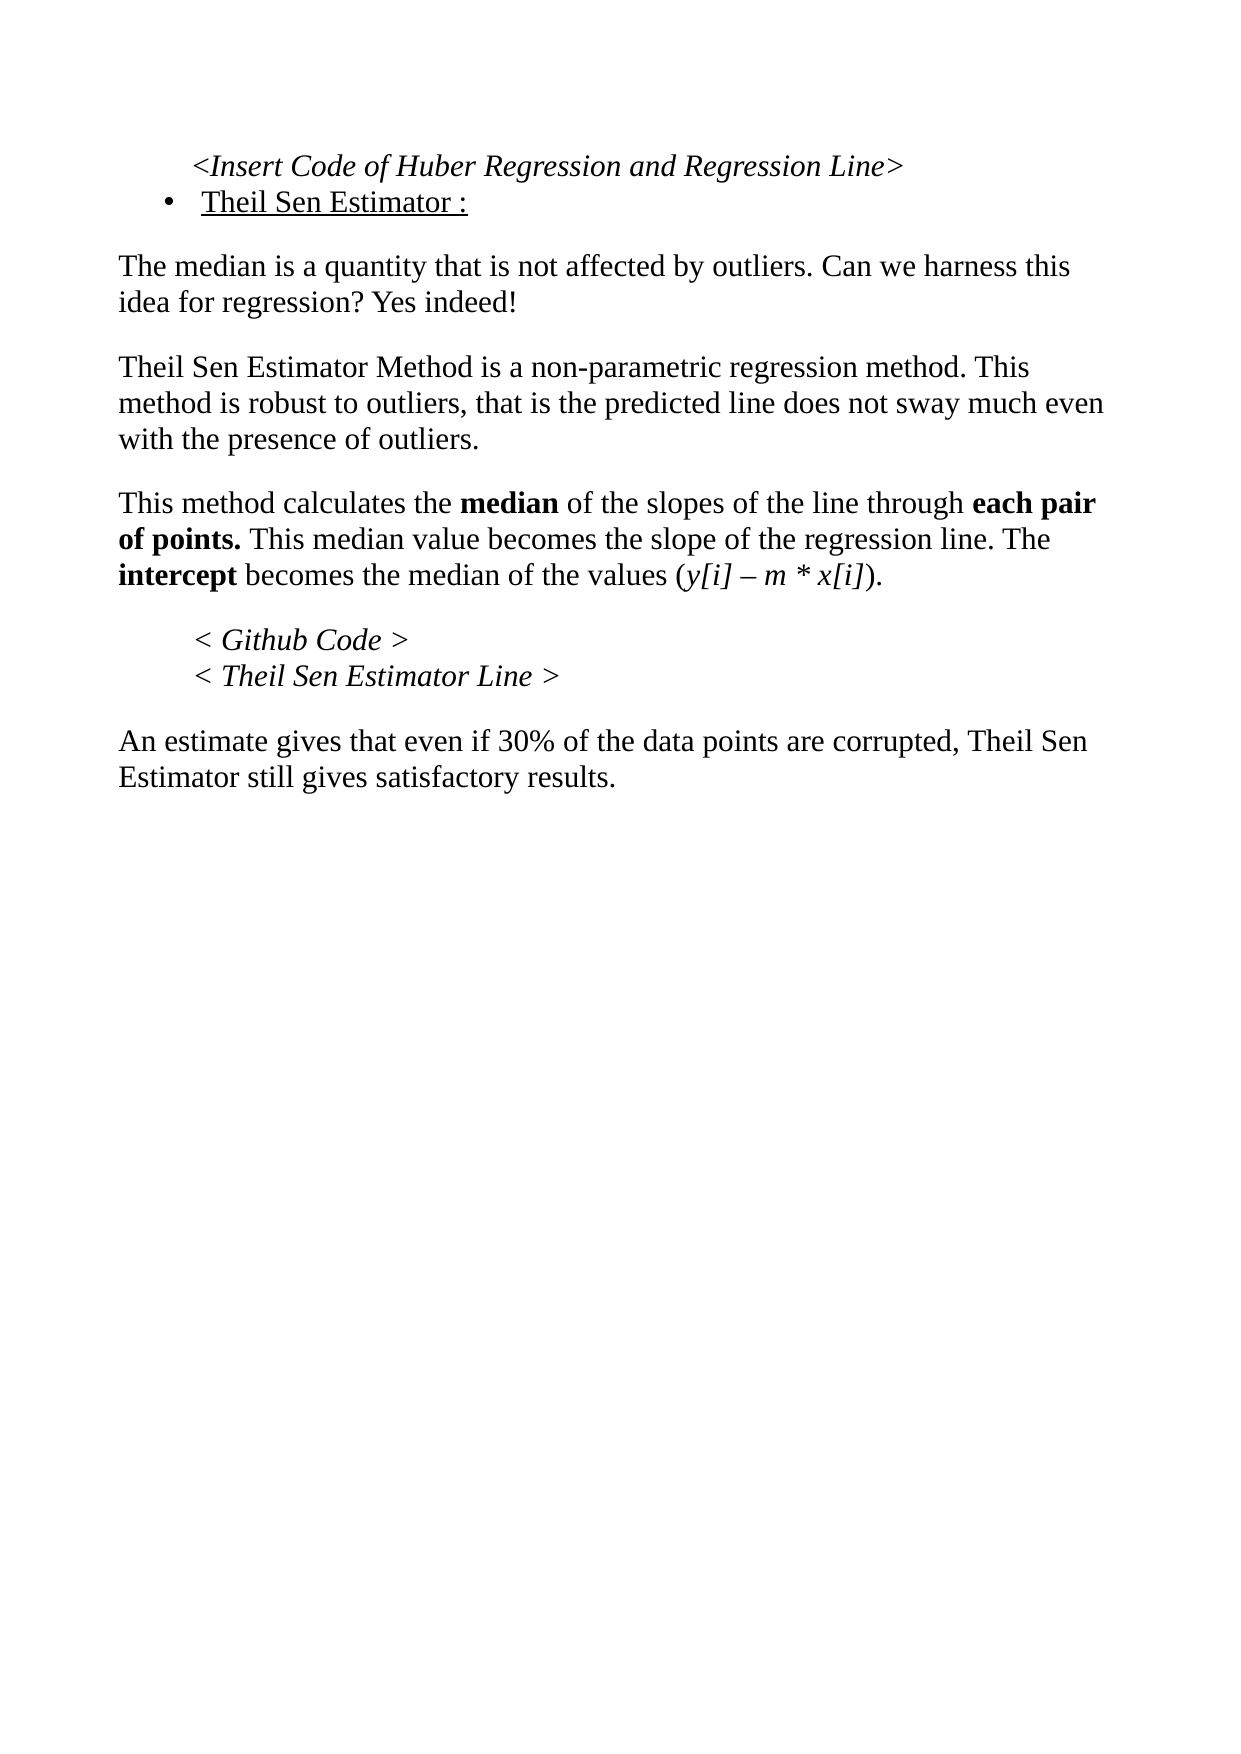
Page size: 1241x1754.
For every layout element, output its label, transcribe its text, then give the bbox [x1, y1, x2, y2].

text The median is a quantity that is not affected by outliers. Can we harness this idea for regression? Yes indeed! [118, 247, 1122, 319]
text An estimate gives that even if 30% of the data points are corrupted, Theil Sen Estimator still gives satisfactory results. [118, 722, 1122, 794]
text This method calculates the median of the slopes of the line through each pair of points. This median value becomes the slope of the regression line. The intercept becomes the median of the values (y[i] – m * x[i]). [118, 485, 1122, 592]
text <Insert Code of Huber Regression and Regression Line> [118, 147, 1122, 183]
text < Theil Sen Estimator Line > [118, 657, 1122, 693]
list Theil Sen Estimator : [163, 183, 1122, 219]
text Theil Sen Estimator Method is a non-parametric regression method. This method is robust to outliers, that is the predicted line does not sway much even with the presence of outliers. [118, 348, 1122, 456]
text < Github Code > [118, 621, 1122, 657]
